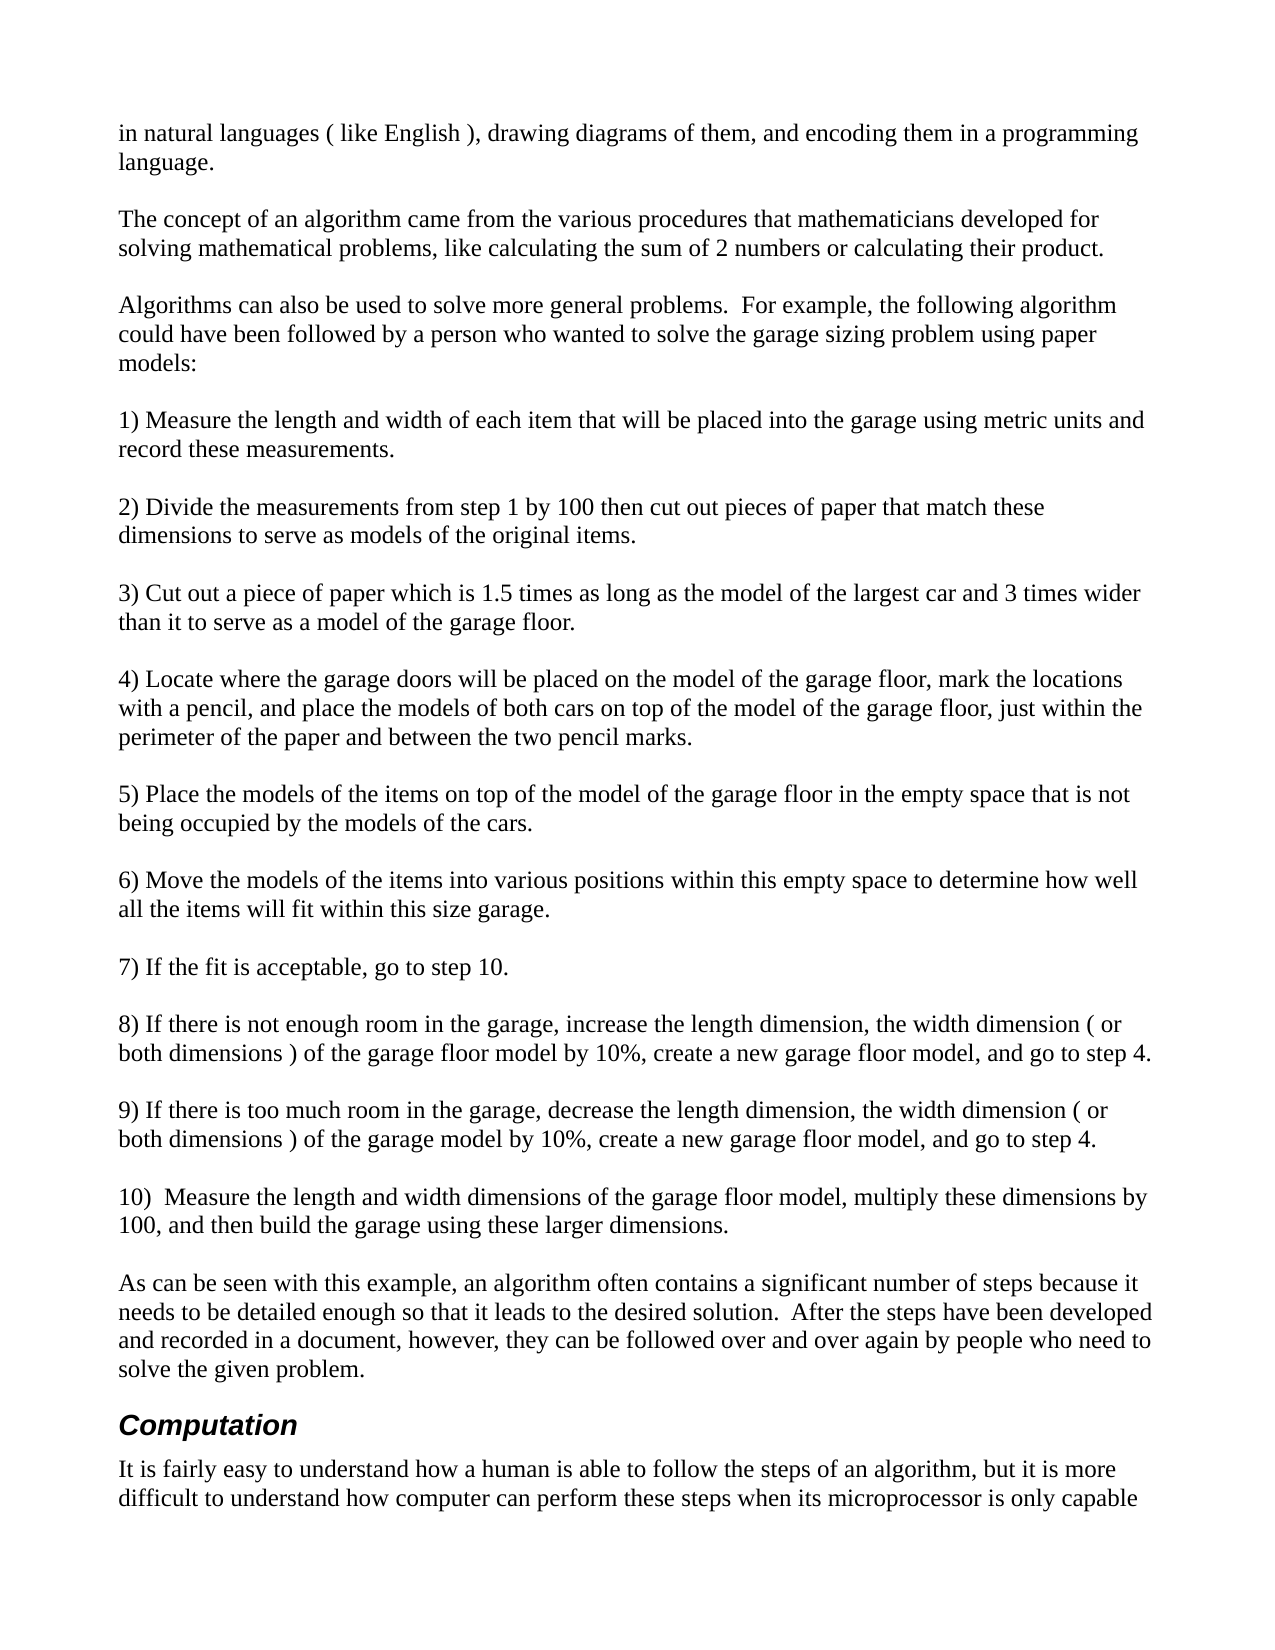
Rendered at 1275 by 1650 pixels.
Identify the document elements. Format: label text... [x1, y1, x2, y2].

text The concept of an algorithm came from the various procedures that mathematicians developed for solving mathematical problems, like calculating the sum of 2 numbers or calculating their product. [118, 204, 1157, 262]
text Algorithms can also be used to solve more general problems. For example, the following algorithm could have been followed by a person who wanted to solve the garage sizing problem using paper models: [118, 291, 1157, 377]
text It is fairly easy to understand how a human is able to follow the steps of an algorithm, but it is more difficult to understand how computer can perform these steps when its microprocessor is only capable [118, 1454, 1157, 1512]
text 4) Locate where the garage doors will be placed on the model of the garage floor, mark the locations with a pencil, and place the models of both cars on top of the model of the garage floor, just within the perimeter of the paper and between the two pencil marks. [118, 664, 1157, 751]
text 10) Measure the length and width dimensions of the garage floor model, multiply these dimensions by 100, and then build the garage using these larger dimensions. [118, 1182, 1157, 1239]
text 6) Move the models of the items into various positions within this empty space to determine how well all the items will fit within this size garage. [118, 866, 1157, 923]
text 1) Measure the length and width of each item that will be placed into the garage using metric units and record these measurements. [118, 406, 1157, 463]
text 5) Place the models of the items on top of the model of the garage floor in the empty space that is not being occupied by the models of the cars. [118, 779, 1157, 837]
text 9) If there is too much room in the garage, decrease the length dimension, the width dimension ( or both dimensions ) of the garage model by 10%, create a new garage floor model, and go to step 4. [118, 1096, 1157, 1153]
subtitle Computation [118, 1408, 1157, 1442]
text 8) If there is not enough room in the garage, increase the length dimension, the width dimension ( or both dimensions ) of the garage floor model by 10%, create a new garage floor model, and go to step 4. [118, 1009, 1157, 1067]
text in natural languages ( like English ), drawing diagrams of them, and encoding them in a programming language. [118, 118, 1157, 176]
text 7) If the fit is acceptable, go to step 10. [118, 952, 1157, 981]
text 3) Cut out a piece of paper which is 1.5 times as long as the model of the largest car and 3 times wider than it to serve as a model of the garage floor. [118, 578, 1157, 636]
text 2) Divide the measurements from step 1 by 100 then cut out pieces of paper that match these dimensions to serve as models of the original items. [118, 492, 1157, 549]
text As can be seen with this example, an algorithm often contains a significant number of steps because it needs to be detailed enough so that it leads to the desired solution. After the steps have been developed and recorded in a document, however, they can be followed over and over again by people who need to solve the given problem. [118, 1268, 1157, 1383]
